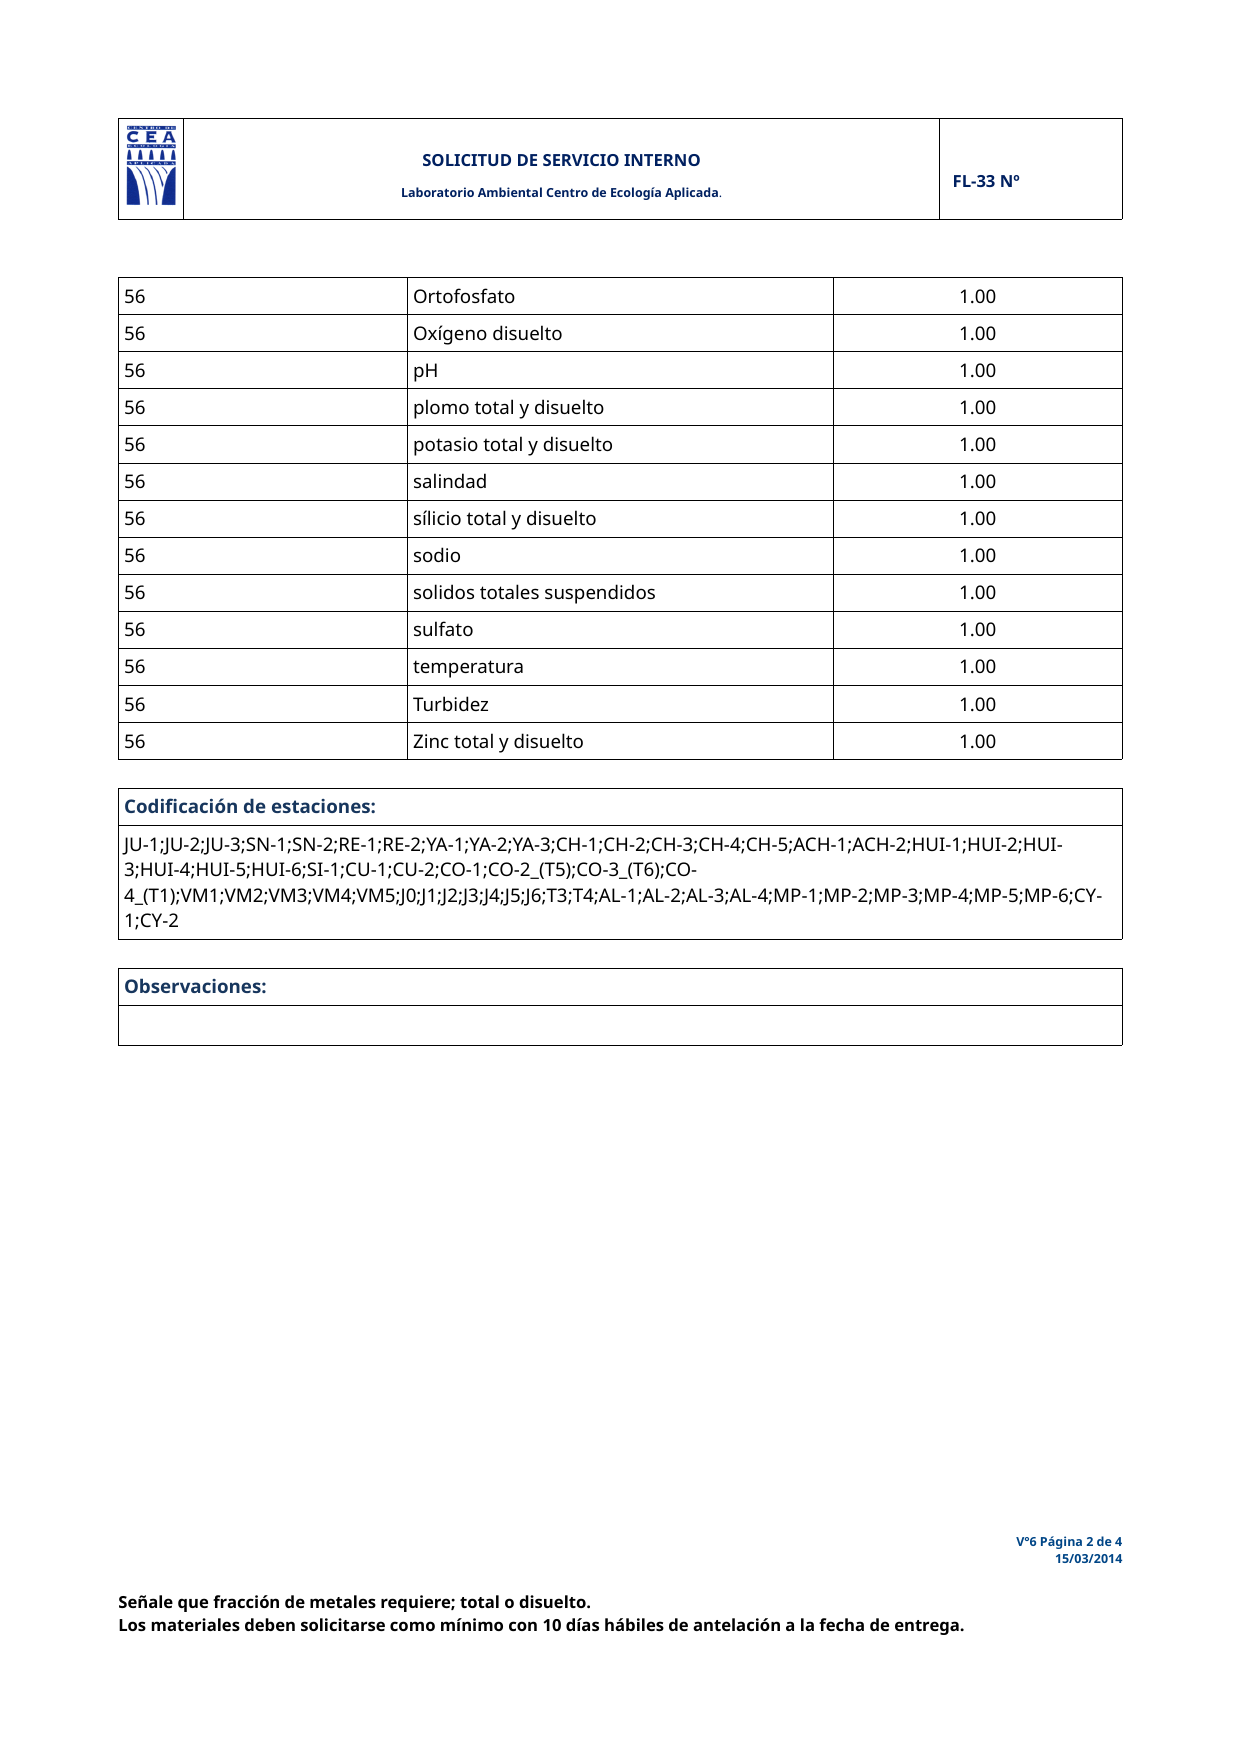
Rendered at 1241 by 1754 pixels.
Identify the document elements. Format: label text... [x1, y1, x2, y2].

table_cell 1.00 [834, 575, 1122, 611]
table_cell 1.00 [834, 315, 1122, 351]
table_cell 1.00 [834, 686, 1122, 722]
table_cell 56 [119, 612, 407, 648]
table_header Codificación de estaciones: [119, 789, 1122, 825]
table_cell sulfato [408, 612, 833, 648]
table_cell temperatura [408, 649, 833, 685]
table_cell 1.00 [834, 612, 1122, 648]
table_header Observaciones: [119, 969, 1122, 1005]
table_cell 56 [119, 575, 407, 611]
table_cell pH [408, 352, 833, 388]
table_cell Turbidez [408, 686, 833, 722]
table_cell sodio [408, 538, 833, 574]
table_cell Zinc total y disuelto [408, 723, 833, 759]
table_cell plomo total y disuelto [408, 389, 833, 425]
table_cell solidos totales suspendidos [408, 575, 833, 611]
table_cell 56 [119, 686, 407, 722]
table_cell 56 [119, 352, 407, 388]
table_cell JU-1;JU-2;JU-3;SN-1;SN-2;RE-1;RE-2;YA-1;YA-2;YA-3;CH-1;CH-2;CH-3;CH-4;CH-5;ACH-1;ACH-2;HUI-1;HUI-2;HUI-3;HUI-4;HUI-5;HUI-6;SI-1;CU-1;CU-2;CO-1;CO-2_(T5);CO-3_(T6);CO-4_(T1);VM1;VM2;VM3;VM4;VM5;J0;J1;J2;J3;J4;J5;J6;T3;T4;AL-1;AL-2;AL-3;AL-4;MP-1;MP-2;MP-3;MP-4;MP-5;MP-6;CY-1;CY-2 [119, 826, 1122, 939]
table_cell 56 [119, 649, 407, 685]
table_cell 56 [119, 723, 407, 759]
picture [124, 123, 179, 207]
table_cell 1.00 [834, 538, 1122, 574]
table_cell salindad [408, 464, 833, 499]
table_cell 1.00 [834, 278, 1122, 314]
table_cell 56 [119, 501, 407, 537]
table_cell potasio total y disuelto [408, 426, 833, 462]
table_cell 56 [119, 389, 407, 425]
table_cell 56 [119, 426, 407, 462]
table_cell 1.00 [834, 426, 1122, 462]
table_cell Ortofosfato [408, 278, 833, 314]
table_cell 1.00 [834, 501, 1122, 537]
table_cell 1.00 [834, 723, 1122, 759]
table_cell 1.00 [834, 389, 1122, 425]
table_cell [119, 1006, 1122, 1045]
table_cell sílicio total y disuelto [408, 501, 833, 537]
table_cell 56 [119, 538, 407, 574]
table_cell 56 [119, 278, 407, 314]
table_cell 1.00 [834, 464, 1122, 499]
table_cell 1.00 [834, 649, 1122, 685]
table_cell Oxígeno disuelto [408, 315, 833, 351]
table_cell 56 [119, 315, 407, 351]
table_cell 56 [119, 464, 407, 499]
table_cell 1.00 [834, 352, 1122, 388]
